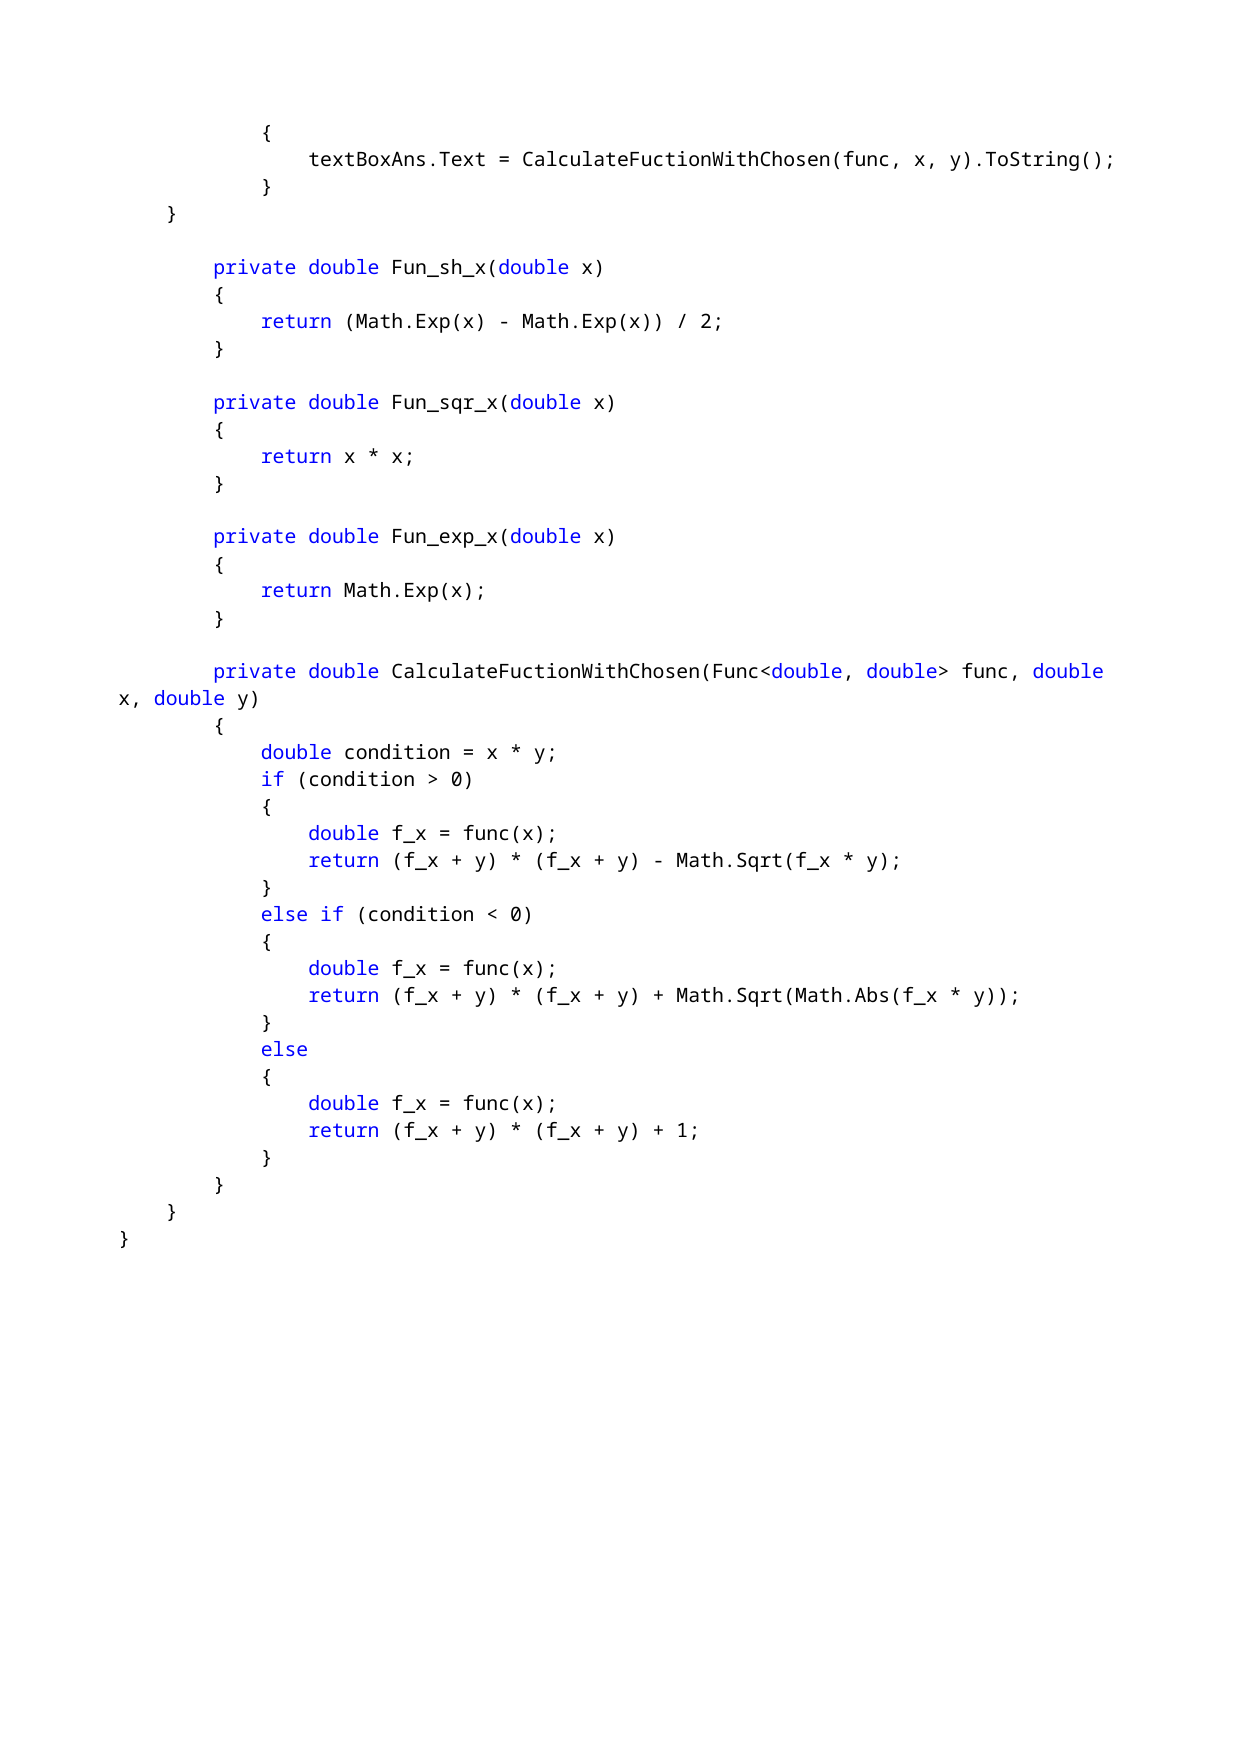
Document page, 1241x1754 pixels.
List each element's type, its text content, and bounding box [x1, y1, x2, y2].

text } [118, 1224, 1122, 1251]
text { [118, 712, 1122, 739]
text } [118, 172, 1122, 199]
text { [118, 280, 1122, 307]
text } [118, 1170, 1122, 1197]
text } [118, 469, 1122, 496]
text } [118, 199, 1122, 226]
text { [118, 793, 1122, 819]
text private double Fun_sqr_x(double x) [118, 388, 1122, 415]
text double condition = x * y; [118, 739, 1122, 766]
text double f_x = func(x); [118, 954, 1122, 981]
text } [118, 604, 1122, 631]
text double f_x = func(x); [118, 1089, 1122, 1116]
text textBoxAns.Text = CalculateFuctionWithChosen(func, x, y).ToString(); [118, 145, 1122, 172]
text double f_x = func(x); [118, 819, 1122, 847]
text private double Fun_exp_x(double x) [118, 523, 1122, 550]
text } [118, 1197, 1122, 1224]
text private double CalculateFuctionWithChosen(Func<double, double> func, double x, double y) [118, 658, 1122, 712]
text else [118, 1035, 1122, 1062]
text { [118, 1062, 1122, 1089]
text private double Fun_sh_x(double x) [118, 253, 1122, 280]
text { [118, 118, 1122, 145]
text else if (condition < 0) [118, 901, 1122, 927]
text { [118, 415, 1122, 442]
text { [118, 550, 1122, 577]
text return x * x; [118, 442, 1122, 469]
text } [118, 1008, 1122, 1035]
text return Math.Exp(x); [118, 577, 1122, 604]
text } [118, 1143, 1122, 1170]
text return (Math.Exp(x) - Math.Exp(x)) / 2; [118, 307, 1122, 334]
text return (f_x + y) * (f_x + y) - Math.Sqrt(f_x * y); [118, 847, 1122, 873]
text return (f_x + y) * (f_x + y) + Math.Sqrt(Math.Abs(f_x * y)); [118, 981, 1122, 1008]
text } [118, 334, 1122, 361]
text } [118, 873, 1122, 901]
text { [118, 927, 1122, 954]
text if (condition > 0) [118, 766, 1122, 793]
text return (f_x + y) * (f_x + y) + 1; [118, 1116, 1122, 1143]
